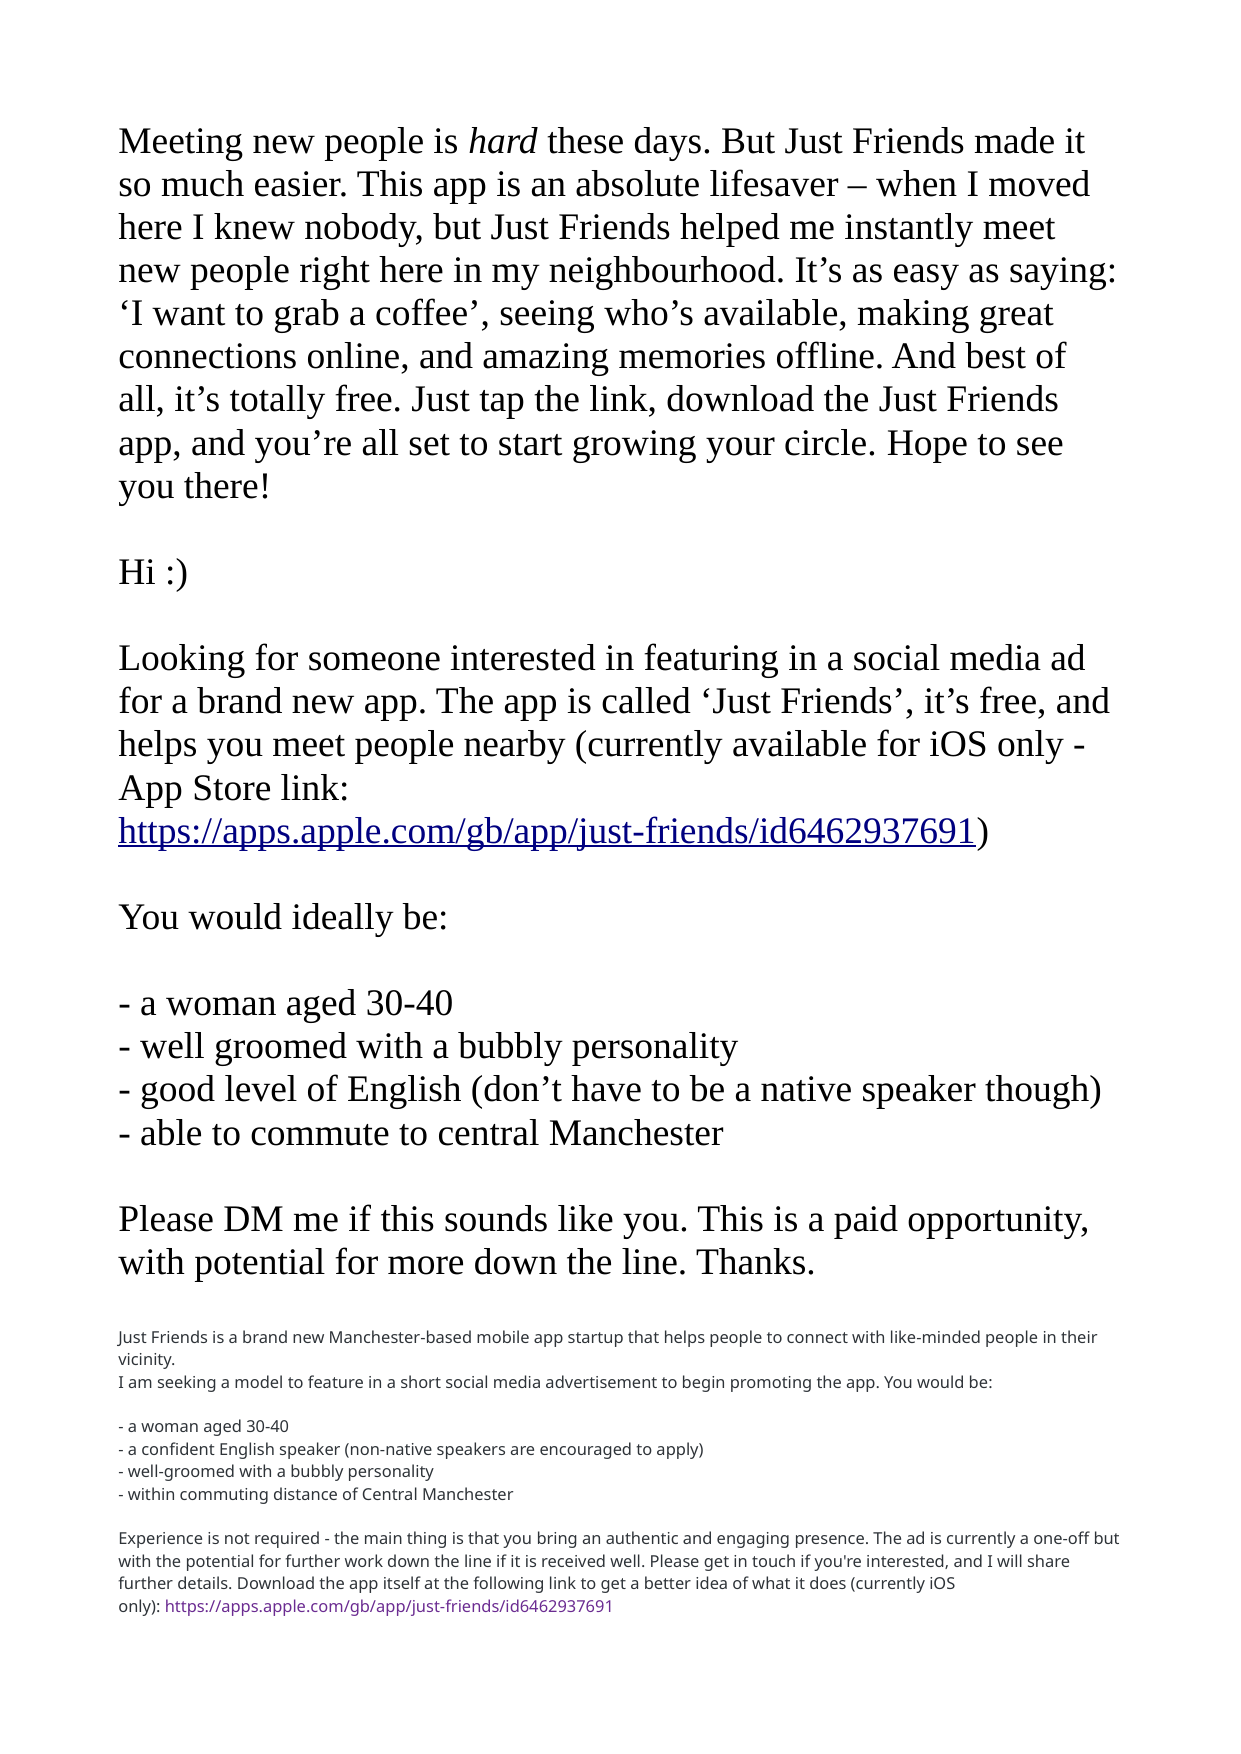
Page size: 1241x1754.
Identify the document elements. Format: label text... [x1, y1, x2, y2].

text Hi :) [118, 549, 1122, 592]
text - a woman aged 30-40 [118, 981, 1122, 1024]
text Looking for someone interested in featuring in a social media ad for a brand new app. The app is called ‘Just Friends’, it’s free, and helps you meet people nearby (currently available for iOS only - App Store link: https://apps.apple.com/gb/app/just-friends/id6462937691) [118, 636, 1122, 851]
text You would ideally be: [118, 894, 1122, 937]
text Please DM me if this sounds like you. This is a paid opportunity, with potential for more down the line. Thanks. [118, 1196, 1122, 1282]
text - good level of English (don’t have to be a native speaker though) [118, 1067, 1122, 1110]
text - well groomed with a bubbly personality [118, 1024, 1122, 1067]
text Just Friends is a brand new Manchester-based mobile app startup that helps people to connect with like-minded people in their vicinity. I am seeking a model to feature in a short social media advertisement to begin promoting the app. You would be: - a woman aged 30-40 - a confident English speaker (non-native speakers are encouraged to apply) - well-groomed with a bubbly personality - within commuting distance of Central Manchester Experience is not required - the main thing is that you bring an authentic and engaging presence. The ad is currently a one-off but with the potential for further work down the line if it is received well. Please get in touch if you're interested, and I will share further details. Download the app itself at the following link to get a better idea of what it does (currently iOS only): https://apps.apple.com/gb/app/just-friends/id6462937691 [118, 1326, 1122, 1617]
text - able to commute to central Manchester [118, 1110, 1122, 1153]
text Meeting new people is hard these days. But Just Friends made it so much easier. This app is an absolute lifesaver – when I moved here I knew nobody, but Just Friends helped me instantly meet new people right here in my neighbourhood. It’s as easy as saying: ‘I want to grab a coffee’, seeing who’s available, making great connections online, and amazing memories offline. And best of all, it’s totally free. Just tap the link, download the Just Friends app, and you’re all set to start growing your circle. Hope to see you there! [118, 118, 1122, 506]
